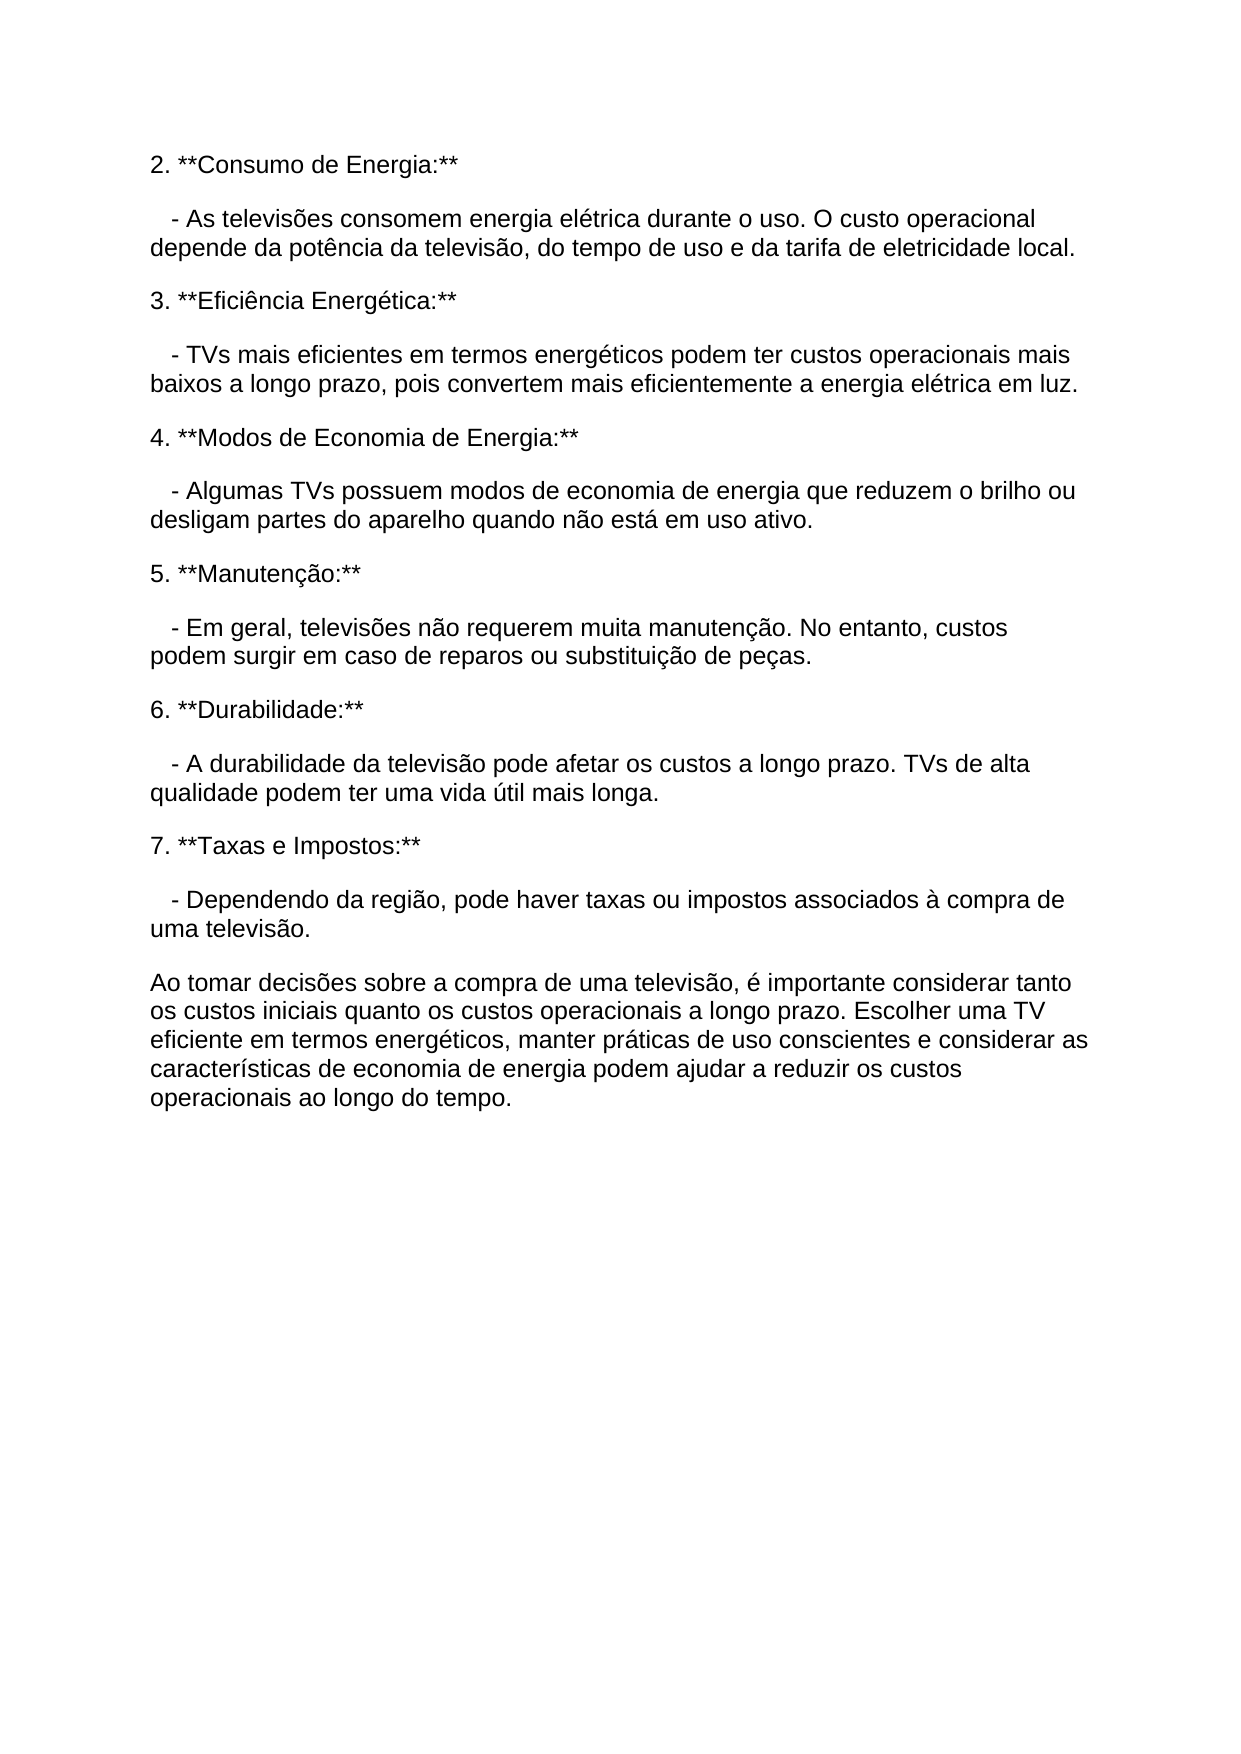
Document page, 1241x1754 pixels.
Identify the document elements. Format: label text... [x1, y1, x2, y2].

text 2. **Consumo de Energia:** [150, 150, 1090, 179]
text - Algumas TVs possuem modos de economia de energia que reduzem o brilho ou desligam partes do aparelho quando não está em uso ativo. [150, 476, 1090, 534]
text 6. **Durabilidade:** [150, 695, 1090, 724]
text - Em geral, televisões não requerem muita manutenção. No entanto, custos podem surgir em caso de reparos ou substituição de peças. [150, 612, 1090, 670]
text 7. **Taxas e Impostos:** [150, 831, 1090, 860]
text 5. **Manutenção:** [150, 559, 1090, 587]
text - A durabilidade da televisão pode afetar os custos a longo prazo. TVs de alta qualidade podem ter uma vida útil mais longa. [150, 749, 1090, 806]
text 3. **Eficiência Energética:** [150, 286, 1090, 315]
text - Dependendo da região, pode haver taxas ou impostos associados à compra de uma televisão. [150, 885, 1090, 942]
text - As televisões consomem energia elétrica durante o uso. O custo operacional depende da potência da televisão, do tempo de uso e da tarifa de eletricidade local. [150, 204, 1090, 261]
text Ao tomar decisões sobre a compra de uma televisão, é importante considerar tanto os custos iniciais quanto os custos operacionais a longo prazo. Escolher uma TV eficiente em termos energéticos, manter práticas de uso conscientes e considerar as características de economia de energia podem ajudar a reduzir os custos operacionais ao longo do tempo. [150, 967, 1090, 1111]
text - TVs mais eficientes em termos energéticos podem ter custos operacionais mais baixos a longo prazo, pois convertem mais eficientemente a energia elétrica em luz. [150, 340, 1090, 397]
text 4. **Modos de Economia de Energia:** [150, 422, 1090, 451]
